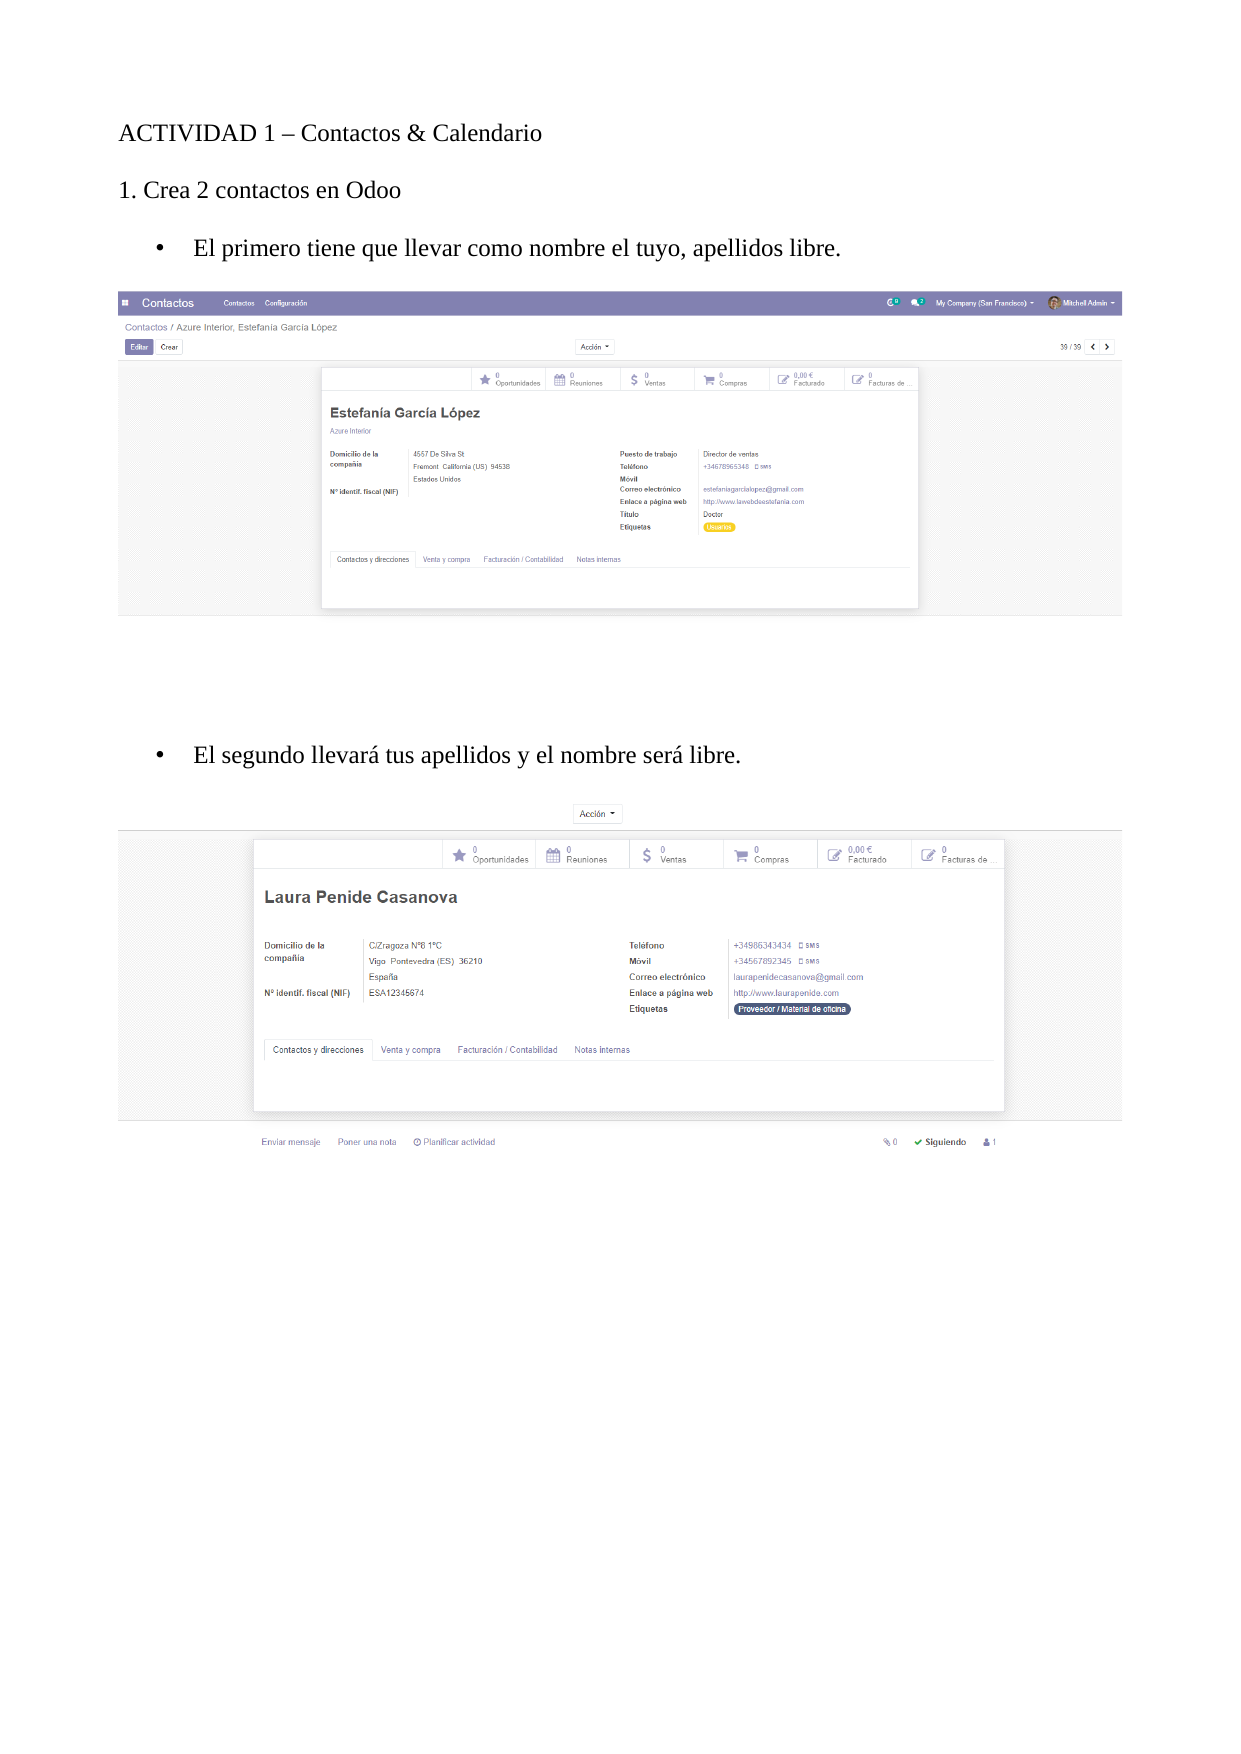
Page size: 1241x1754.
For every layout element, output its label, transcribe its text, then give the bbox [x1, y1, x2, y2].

text ACTIVIDAD 1 – Contactos & Calendario [118, 118, 1122, 147]
text 1. Crea 2 contactos en Odoo [118, 176, 1122, 204]
picture [118, 797, 1123, 1160]
list El primero tiene que llevar como nombre el tuyo, apellidos libre. [156, 233, 1122, 262]
list El segundo llevará tus apellidos y el nombre será libre. [156, 740, 1122, 769]
picture [118, 290, 1123, 625]
